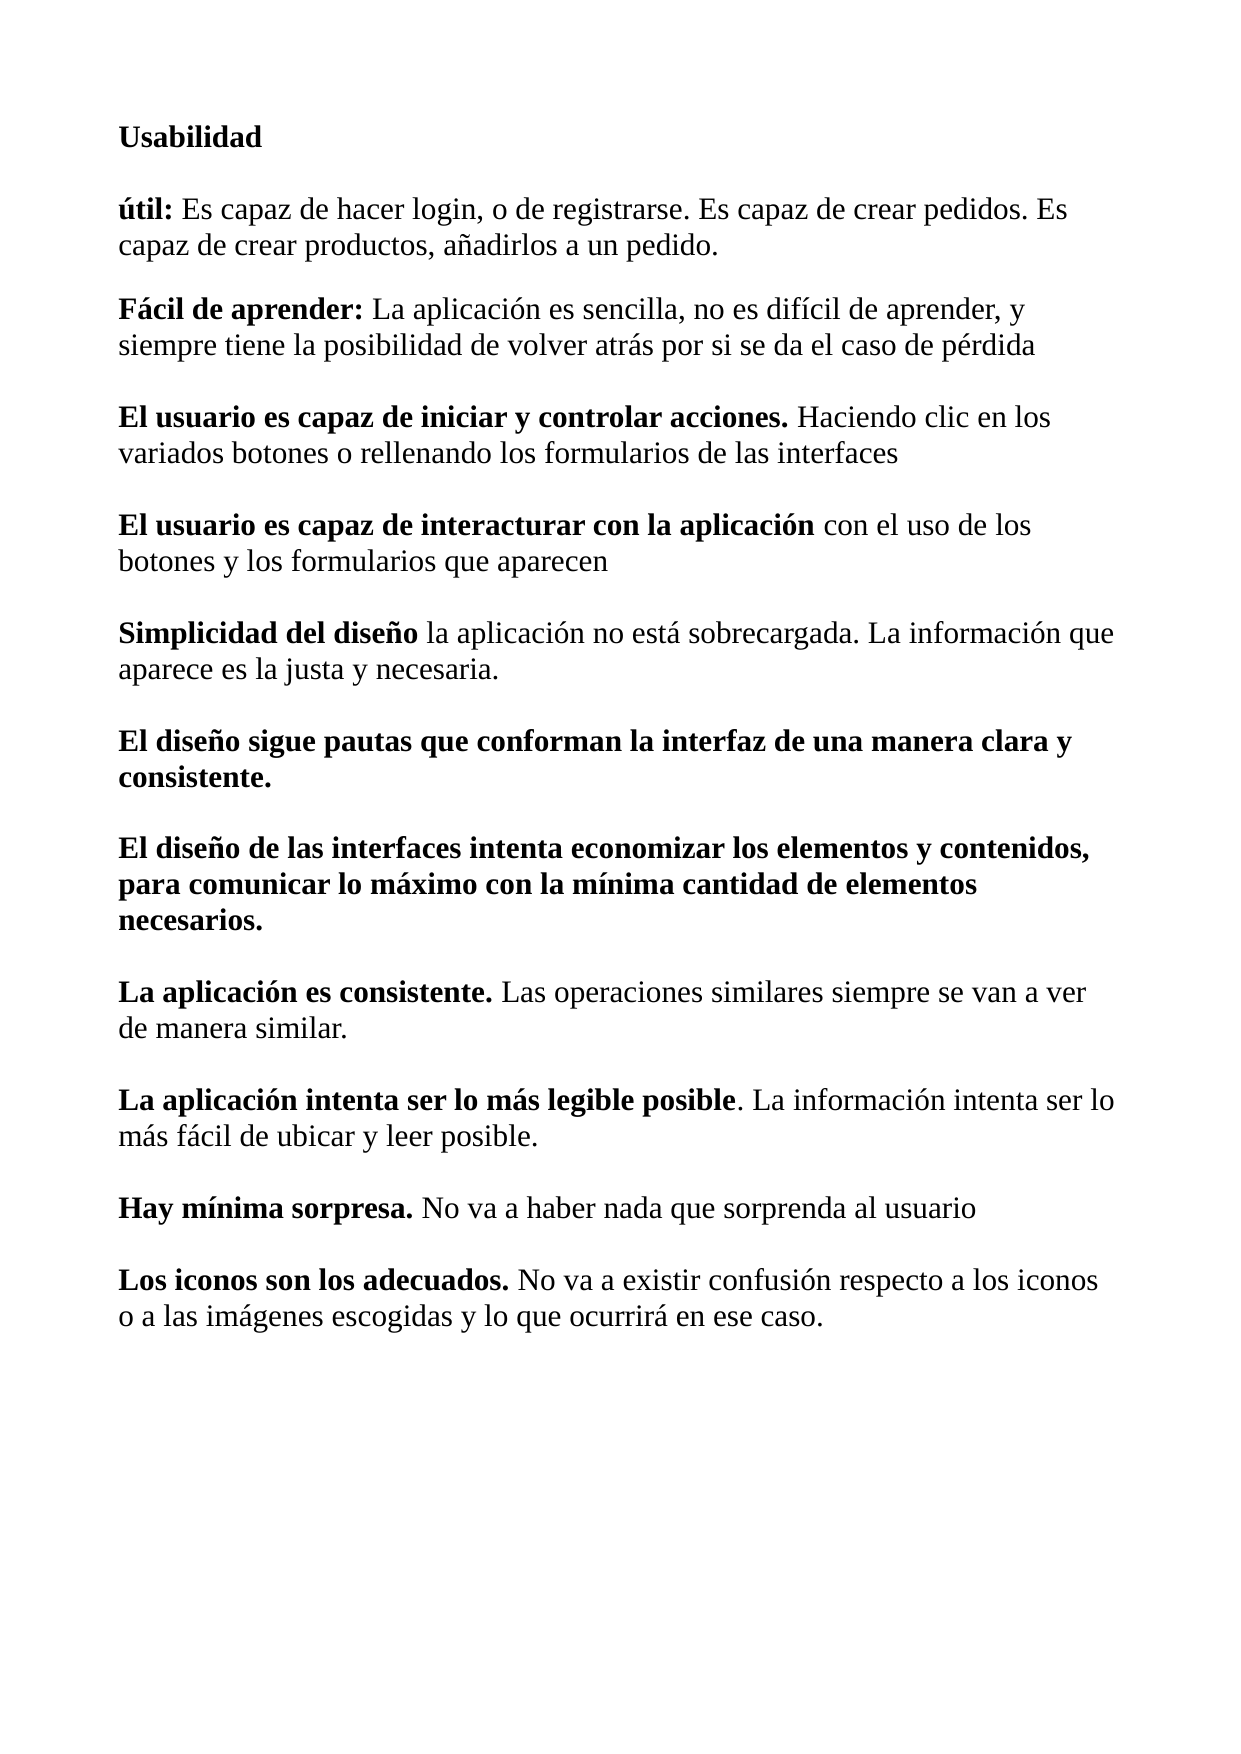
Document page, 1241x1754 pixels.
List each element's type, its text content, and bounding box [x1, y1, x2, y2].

text El usuario es capaz de iniciar y controlar acciones. Haciendo clic en los variados botones o rellenando los formularios de las interfaces [118, 398, 1122, 470]
text Los iconos son los adecuados. No va a existir confusión respecto a los iconos o a las imágenes escogidas y lo que ocurrirá en ese caso. [118, 1261, 1122, 1333]
text El usuario es capaz de interacturar con la aplicación con el uso de los botones y los formularios que aparecen [118, 506, 1122, 578]
text La aplicación es consistente. Las operaciones similares siempre se van a ver de manera similar. [118, 973, 1122, 1045]
text Simplicidad del diseño la aplicación no está sobrecargada. La información que aparece es la justa y necesaria. [118, 614, 1122, 686]
text Hay mínima sorpresa. No va a haber nada que sorprenda al usuario [118, 1189, 1122, 1225]
text La aplicación intenta ser lo más legible posible. La información intenta ser lo más fácil de ubicar y leer posible. [118, 1081, 1122, 1153]
text útil: Es capaz de hacer login, o de registrarse. Es capaz de crear pedidos. Es capaz de crear productos, añadirlos a un pedido. [118, 190, 1122, 262]
text Fácil de aprender: La aplicación es sencilla, no es difícil de aprender, y siempre tiene la posibilidad de volver atrás por si se da el caso de pérdida [118, 291, 1122, 362]
text Usabilidad [118, 118, 1122, 154]
text El diseño sigue pautas que conforman la interfaz de una manera clara y consistente. [118, 722, 1122, 794]
text El diseño de las interfaces intenta economizar los elementos y contenidos, para comunicar lo máximo con la mínima cantidad de elementos necesarios. [118, 830, 1122, 937]
